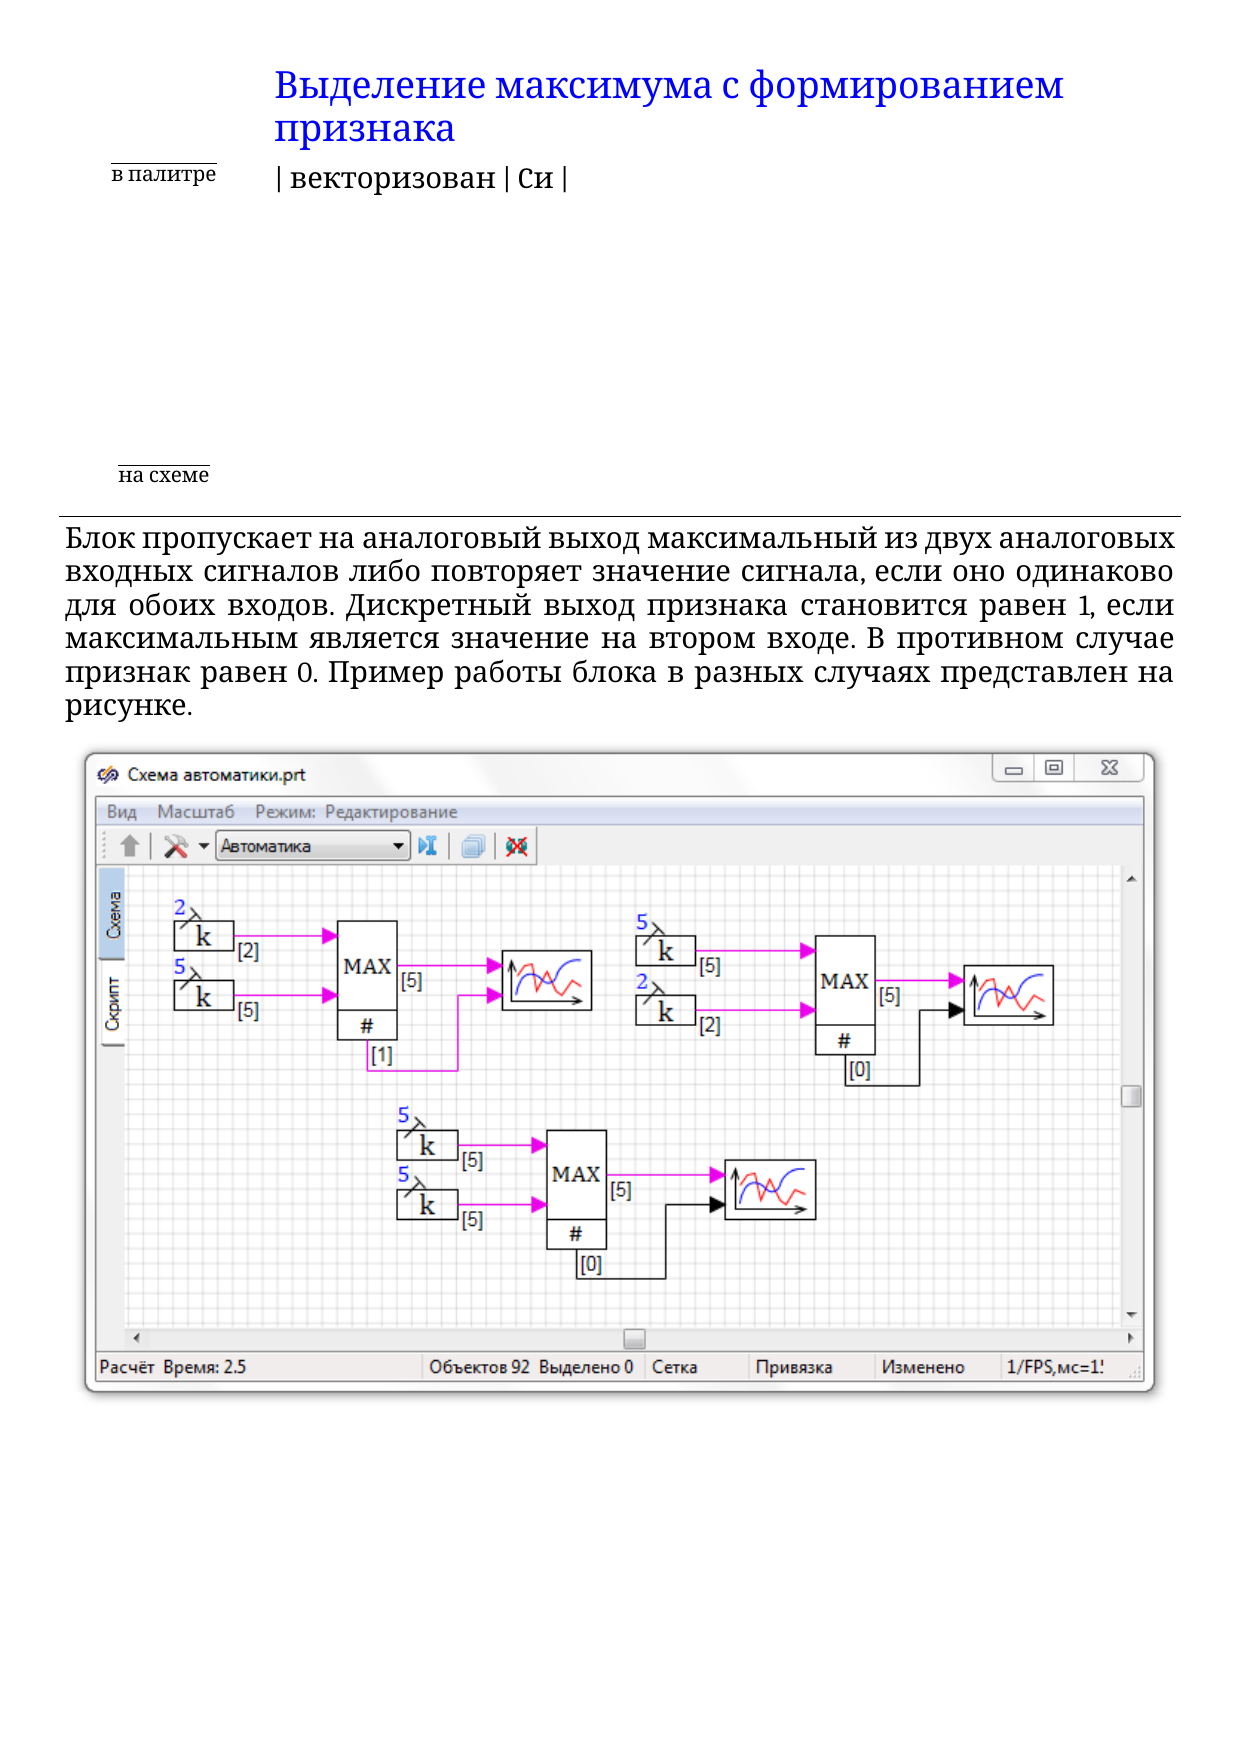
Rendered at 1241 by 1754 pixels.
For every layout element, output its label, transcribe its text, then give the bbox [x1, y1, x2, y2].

table_header [59, 59, 268, 157]
table_cell на схеме [59, 459, 268, 516]
table_cell [269, 459, 1181, 516]
picture [64, 735, 1176, 1412]
table_cell | векторизован | Cи | [269, 157, 1181, 214]
table_cell [269, 214, 1181, 458]
table_header Выделение максимума с формированием признака [269, 59, 1181, 157]
table_cell Блок пропускает на аналоговый выход максимальный из двух аналоговых входных сигналов либо повторяет значение сигнала, если оно одинаково для обоих входов. Дискретный выход признака становится равен 1, если максимальным является значение на втором входе. В противном случае признак равен 0. Пример работы блока в разных случаях представлен на рисунке. [59, 517, 1181, 1463]
table_cell в палитре [59, 157, 268, 214]
table_cell [59, 214, 268, 458]
